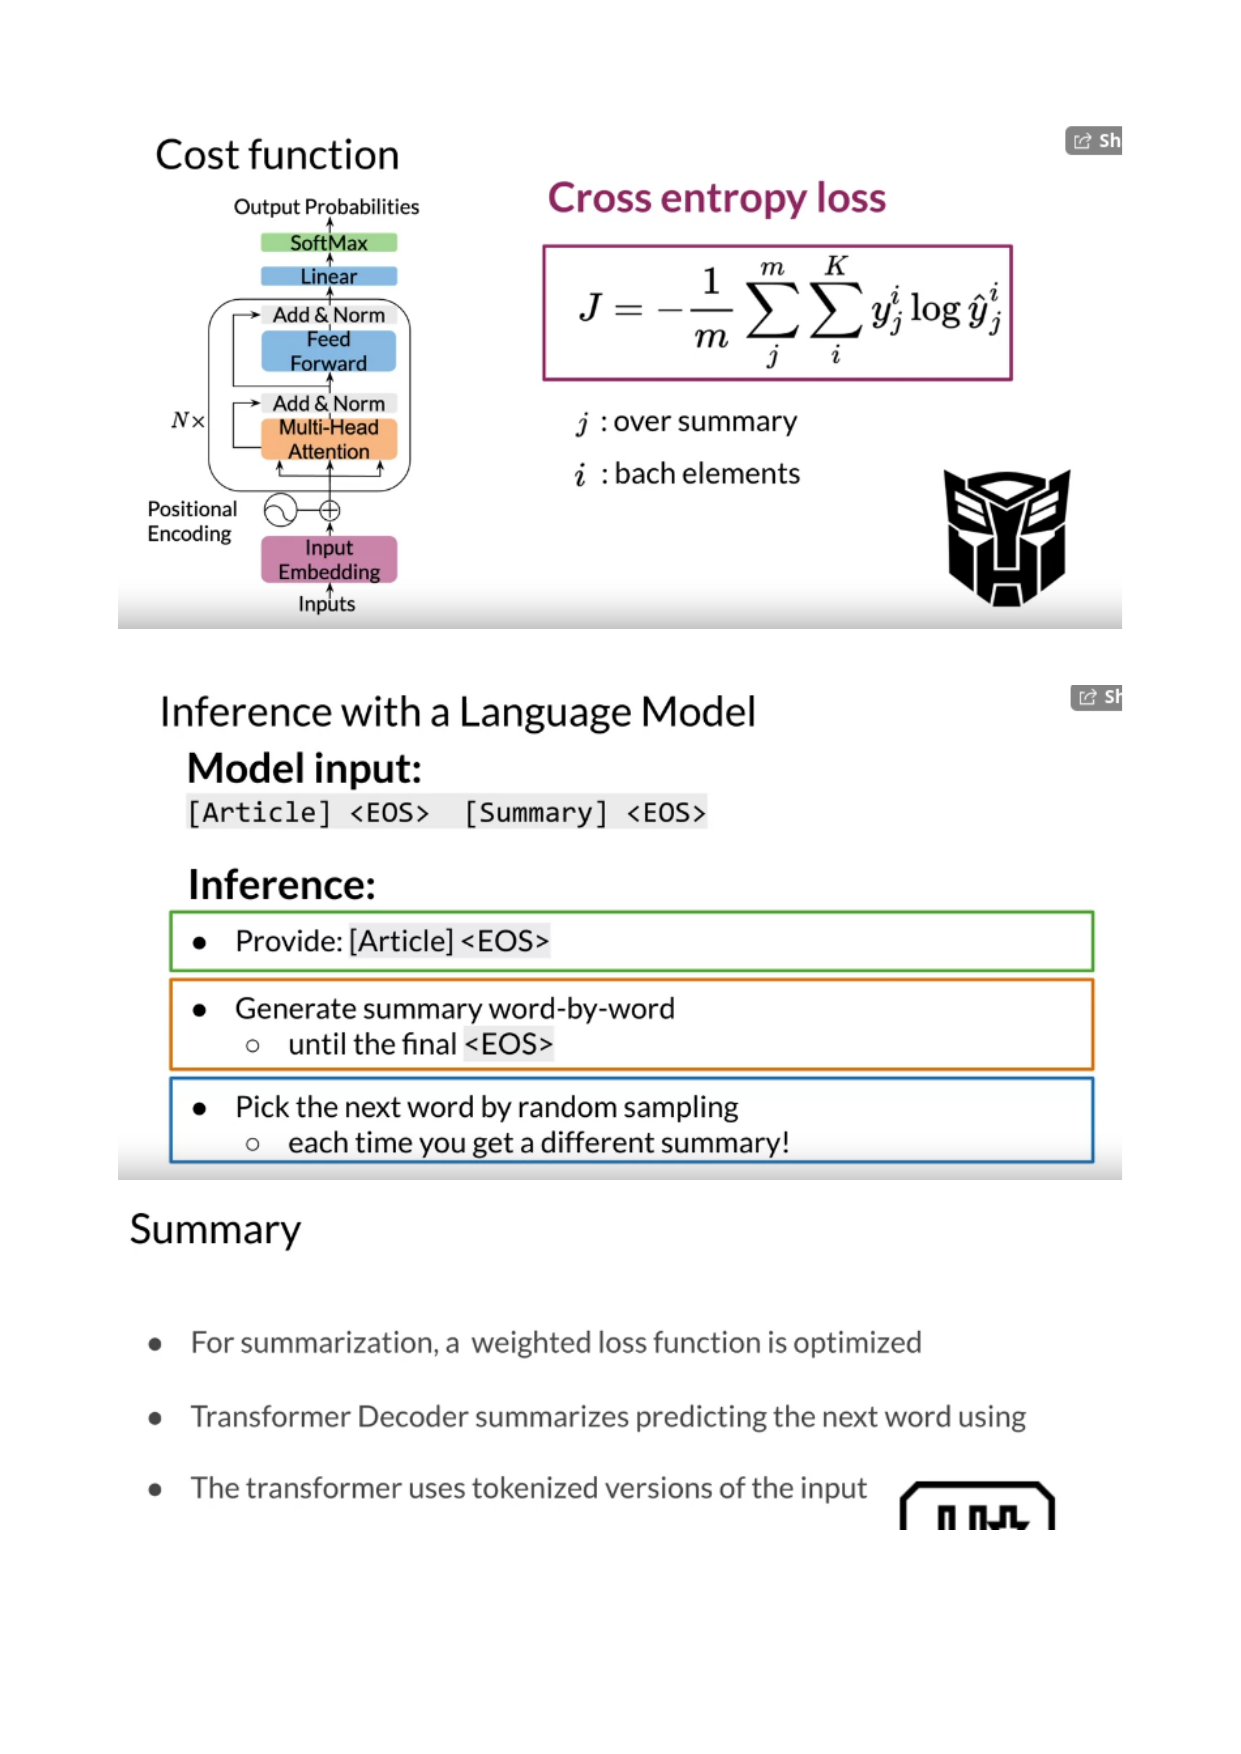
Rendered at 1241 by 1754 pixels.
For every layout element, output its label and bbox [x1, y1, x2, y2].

picture [118, 125, 1123, 629]
picture [118, 685, 1123, 1180]
picture [118, 1208, 1123, 1530]
